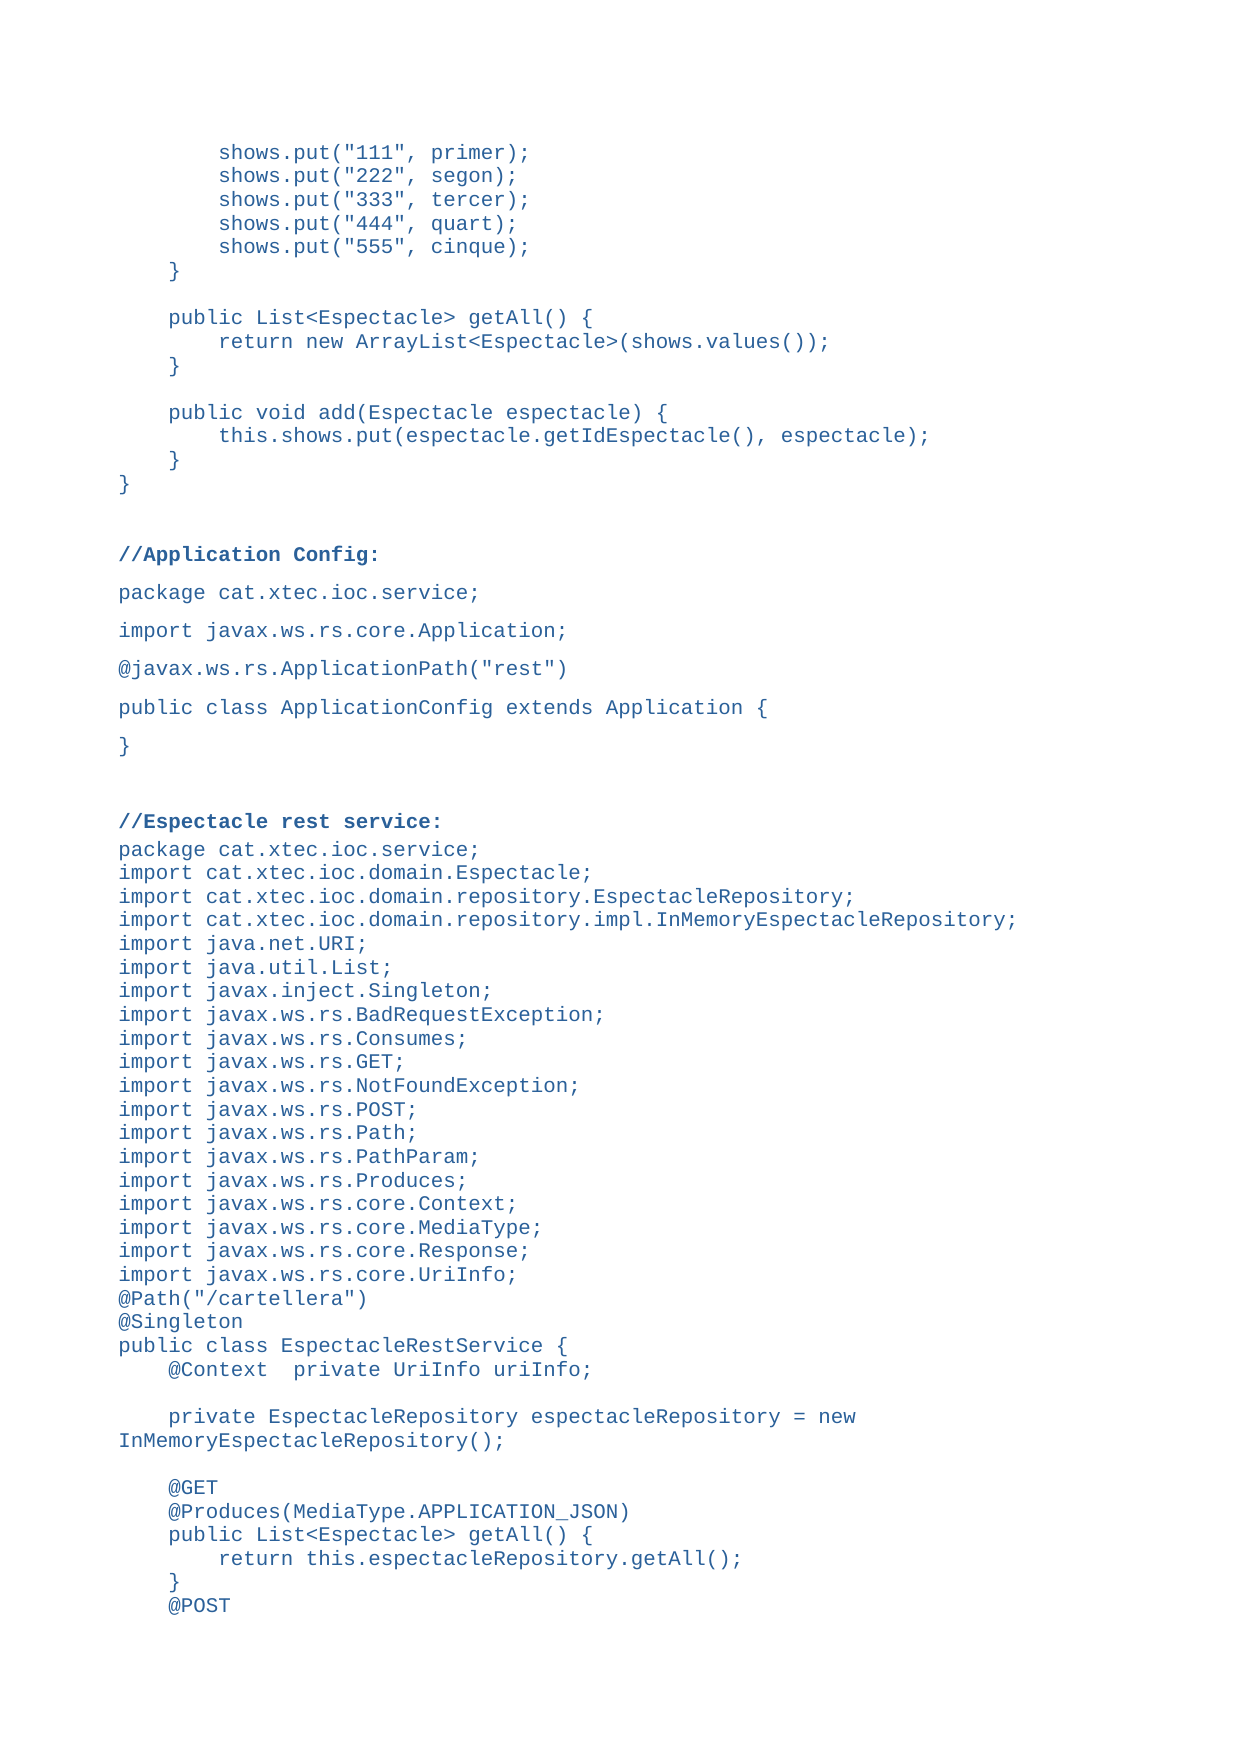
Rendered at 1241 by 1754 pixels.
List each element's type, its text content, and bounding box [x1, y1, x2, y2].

text } [118, 449, 1122, 473]
text this.shows.put(espectacle.getIdEspectacle(), espectacle); [118, 426, 1122, 449]
text } [118, 473, 1122, 496]
text import java.util.List; [118, 957, 1122, 980]
text import javax.ws.rs.core.Application; [118, 620, 1122, 644]
text import javax.ws.rs.Produces; [118, 1169, 1122, 1193]
text public class EspectacleRestService { [118, 1335, 1122, 1359]
text //Espectacle rest service: [118, 811, 1122, 835]
text import javax.inject.Singleton; [118, 980, 1122, 1004]
text package cat.xtec.ioc.service; [118, 582, 1122, 606]
text } [118, 354, 1122, 378]
text import javax.ws.rs.PathParam; [118, 1146, 1122, 1169]
text import javax.ws.rs.core.UriInfo; [118, 1264, 1122, 1288]
text @Path("/cartellera") [118, 1288, 1122, 1311]
text shows.put("222", segon); [118, 165, 1122, 189]
text import javax.ws.rs.core.MediaType; [118, 1217, 1122, 1241]
text private EspectacleRepository espectacleRepository = new InMemoryEspectacleRepository(); [118, 1406, 1122, 1453]
text public void add(Espectacle espectacle) { [118, 402, 1122, 426]
text } [118, 1572, 1122, 1595]
text public class ApplicationConfig extends Application { [118, 697, 1122, 720]
text import javax.ws.rs.POST; [118, 1099, 1122, 1122]
text import javax.ws.rs.NotFoundException; [118, 1075, 1122, 1099]
text import javax.ws.rs.Consumes; [118, 1028, 1122, 1051]
text shows.put("555", cinque); [118, 236, 1122, 260]
text //Application Config: [118, 544, 1122, 567]
text @Context private UriInfo uriInfo; [118, 1359, 1122, 1382]
text return this.espectacleRepository.getAll(); [118, 1548, 1122, 1572]
text } [118, 735, 1122, 758]
text import cat.xtec.ioc.domain.repository.impl.InMemoryEspectacleRepository; [118, 909, 1122, 933]
text shows.put("333", tercer); [118, 189, 1122, 213]
text @Singleton [118, 1311, 1122, 1335]
text import javax.ws.rs.BadRequestException; [118, 1004, 1122, 1028]
text @Produces(MediaType.APPLICATION_JSON) [118, 1501, 1122, 1524]
text public List<Espectacle> getAll() { [118, 307, 1122, 331]
text @javax.ws.rs.ApplicationPath("rest") [118, 658, 1122, 682]
text shows.put("444", quart); [118, 213, 1122, 236]
text import cat.xtec.ioc.domain.Espectacle; [118, 862, 1122, 886]
text import cat.xtec.ioc.domain.repository.EspectacleRepository; [118, 886, 1122, 909]
text import javax.ws.rs.core.Response; [118, 1241, 1122, 1264]
text import javax.ws.rs.Path; [118, 1122, 1122, 1146]
text shows.put("111", primer); [118, 142, 1122, 165]
text import javax.ws.rs.GET; [118, 1051, 1122, 1075]
text package cat.xtec.ioc.service; [118, 838, 1122, 862]
text @GET [118, 1477, 1122, 1501]
text return new ArrayList<Espectacle>(shows.values()); [118, 331, 1122, 354]
text import javax.ws.rs.core.Context; [118, 1193, 1122, 1217]
text } [118, 260, 1122, 284]
text public List<Espectacle> getAll() { [118, 1524, 1122, 1548]
text @POST [118, 1595, 1122, 1619]
text import java.net.URI; [118, 933, 1122, 957]
